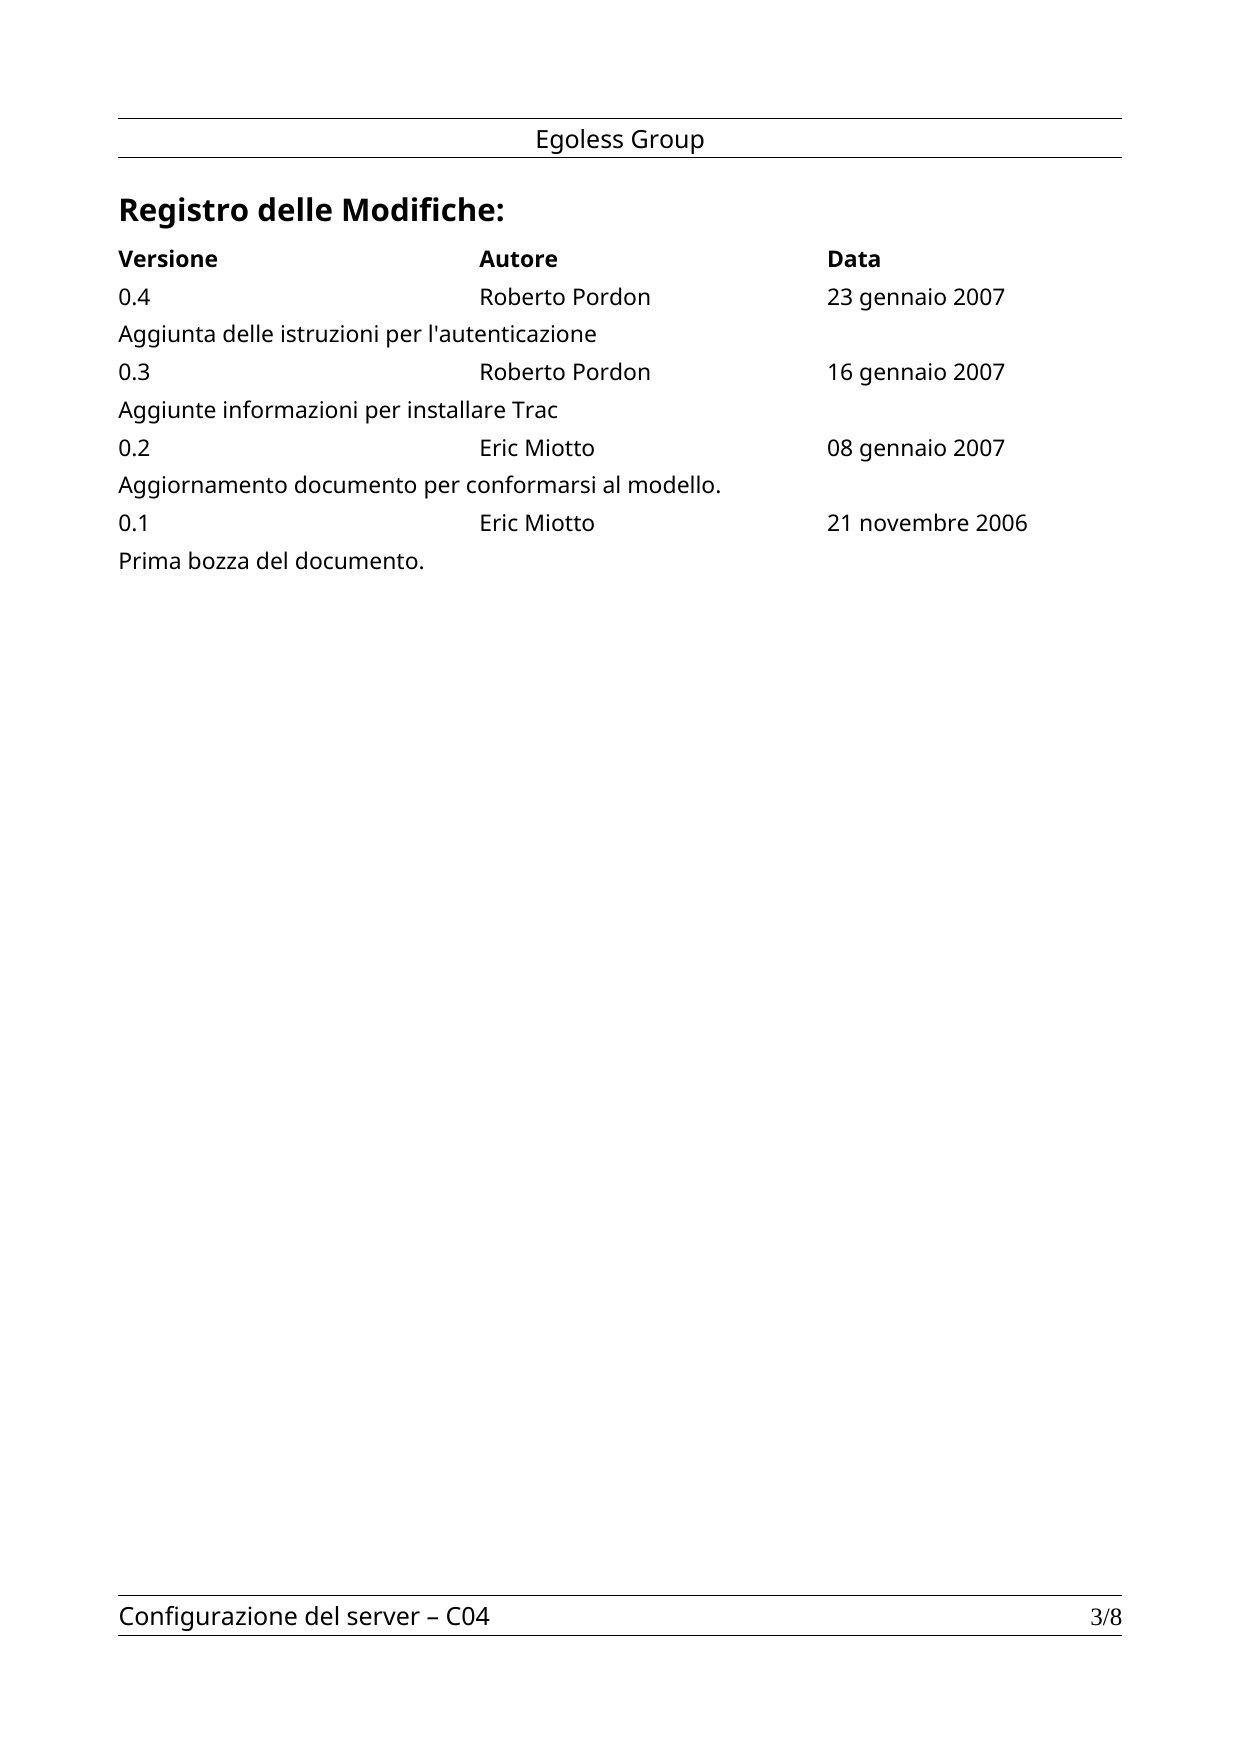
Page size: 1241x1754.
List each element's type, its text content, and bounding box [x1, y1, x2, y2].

text Versione Autore Data [118, 243, 1122, 274]
text 0.2 Eric Miotto 08 gennaio 2007 [118, 432, 1122, 463]
text 0.4 Roberto Pordon 23 gennaio 2007 [118, 281, 1122, 312]
text Aggiunte informazioni per installare Trac [118, 394, 1122, 425]
text Aggiunta delle istruzioni per l'autenticazione [118, 318, 1122, 350]
text 0.3 Roberto Pordon 16 gennaio 2007 [118, 356, 1122, 387]
text Registro delle Modifiche: [118, 188, 1122, 231]
text 0.1 Eric Miotto 21 novembre 2006 [118, 507, 1122, 538]
text Aggiornamento documento per conformarsi al modello. [118, 469, 1122, 501]
text Prima bozza del documento. [118, 545, 1122, 576]
